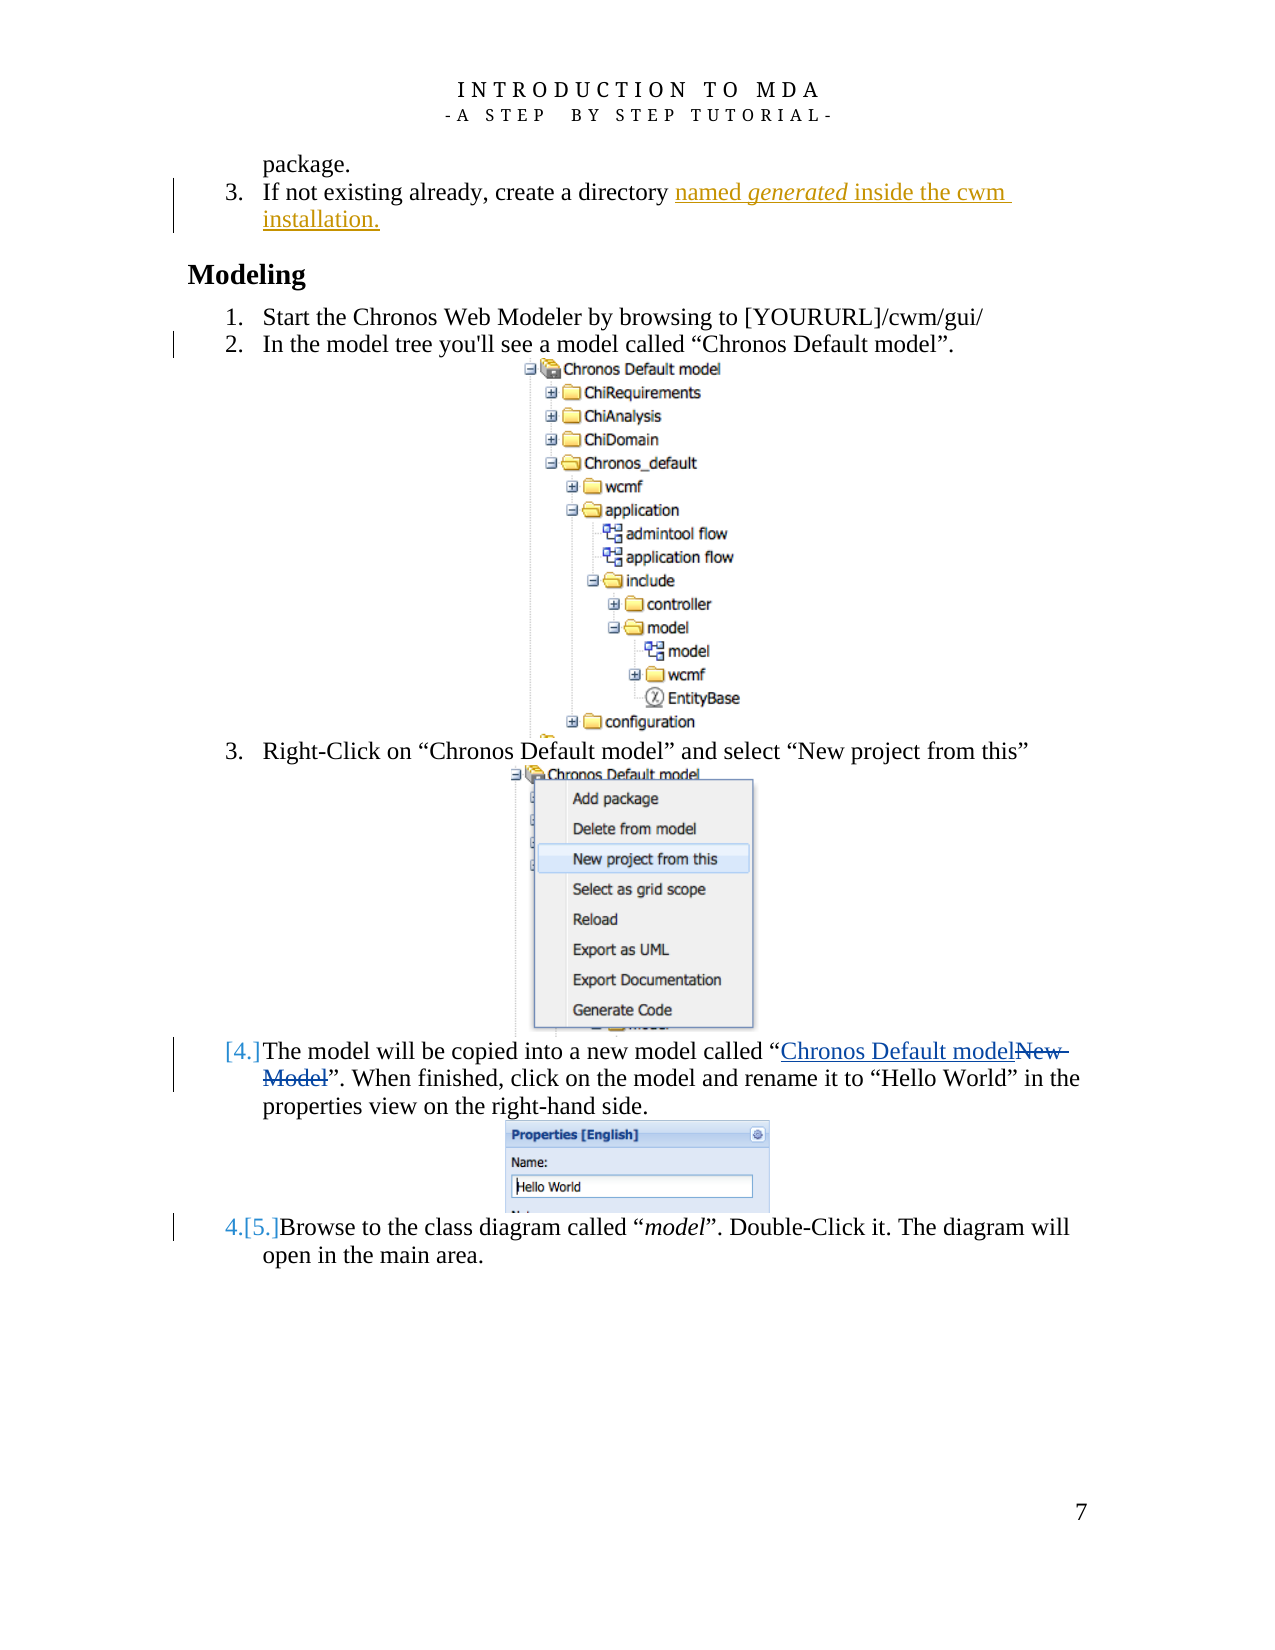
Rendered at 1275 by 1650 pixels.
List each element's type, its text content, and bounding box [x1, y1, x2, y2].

list The model will be copied into a new model called “Chronos Default model”. When finished, click on the model and rename it to “Hello World” in the properties view on the right-hand side. [225, 765, 1087, 1120]
list Right-Click on “Chronos Default model” and select “New project from this” [225, 358, 1087, 765]
picture [511, 765, 764, 1037]
subtitle Modeling [187, 258, 1087, 290]
picture [522, 358, 753, 738]
list If not existing already, create a directory named generated inside the cwm installation. [225, 178, 1087, 233]
list Browse to the class diagram called “model”. Double-Click it. The diagram will open in the main area. [225, 1120, 1087, 1268]
picture [505, 1120, 770, 1213]
list package. [225, 150, 1087, 178]
list In the model tree you'll see a model called “Chronos Default model”. [225, 331, 1087, 358]
list Start the Chronos Web Modeler by browsing to [YOURURL]/cwm/gui/ [225, 303, 1087, 331]
